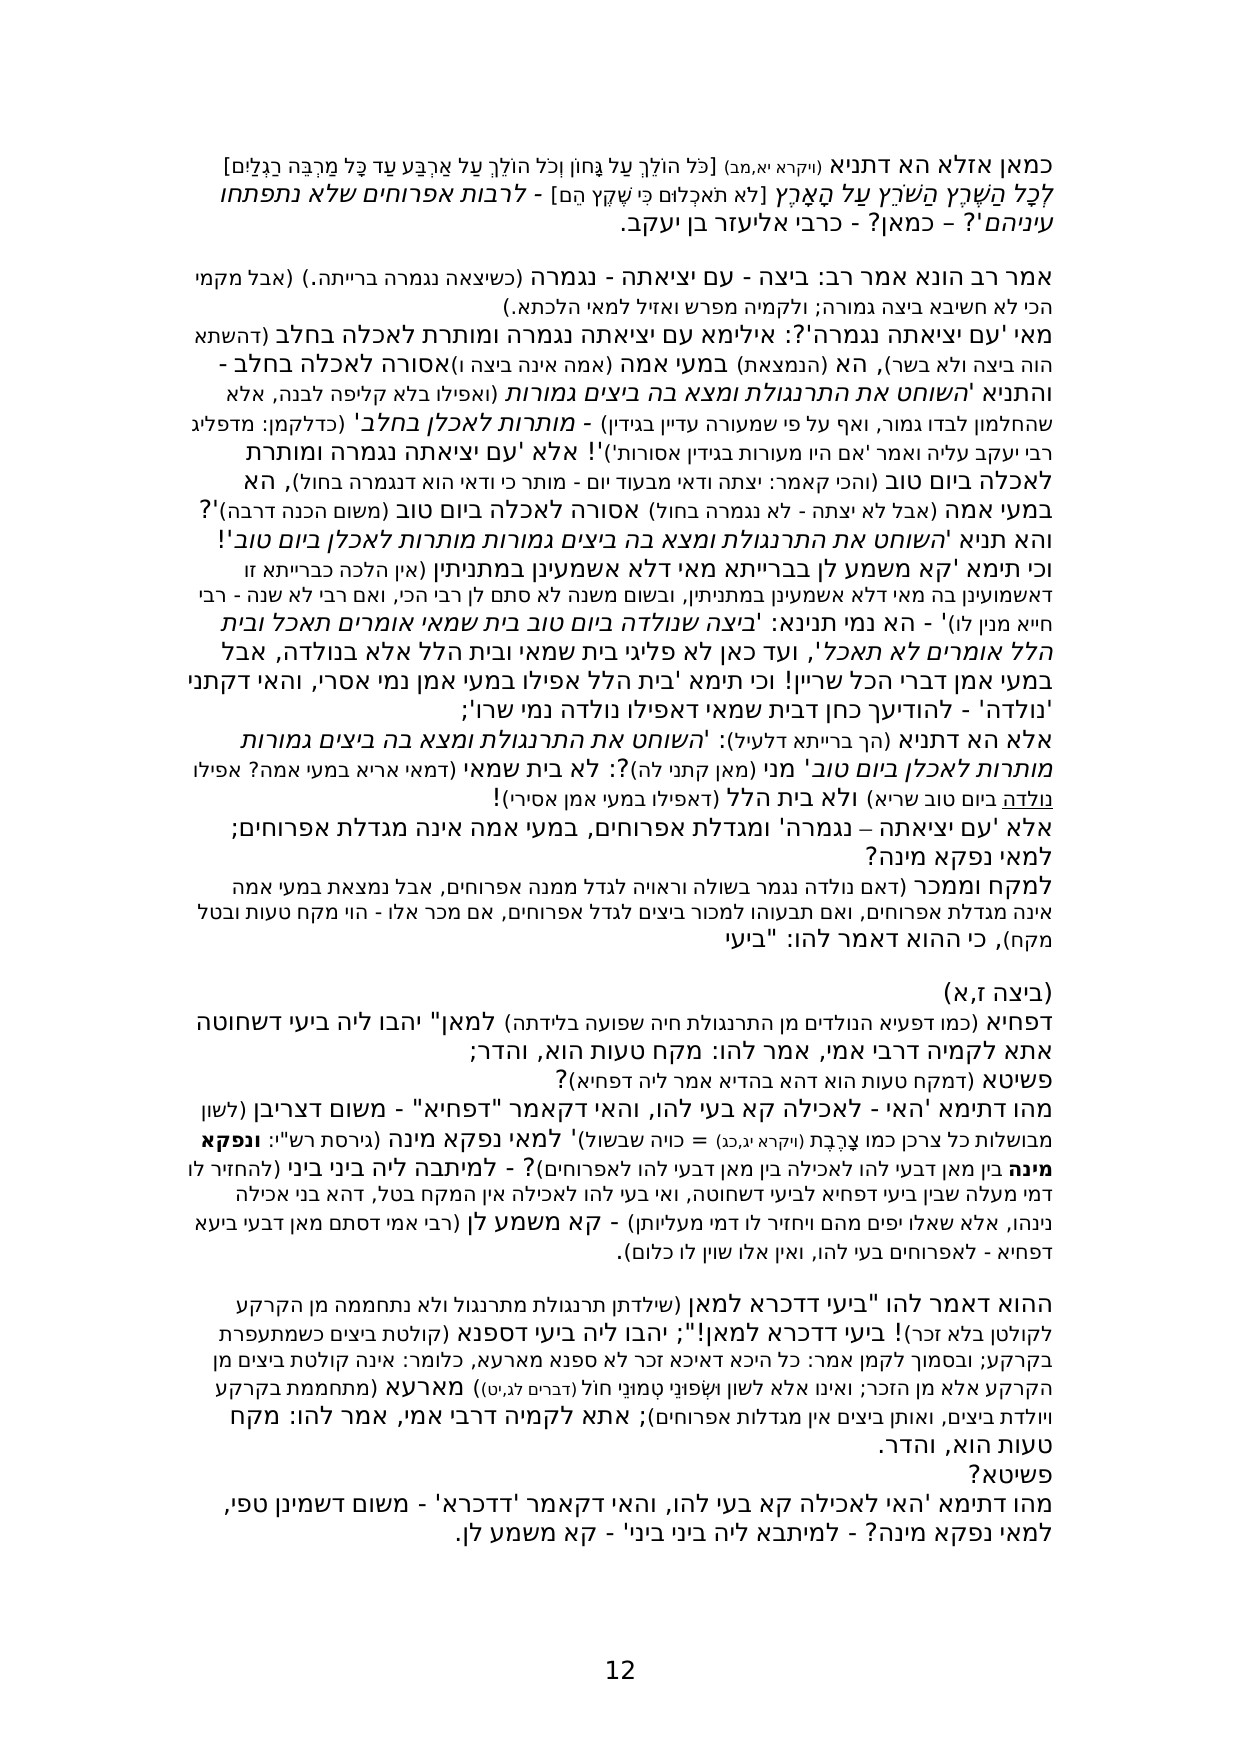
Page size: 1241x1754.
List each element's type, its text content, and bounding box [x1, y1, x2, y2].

text אתא לקמיה דרבי אמי, אמר להו: מקח טעות הוא, והדר; [187, 1036, 1053, 1065]
text מאי 'עם יציאתה נגמרה'?: אילימא עם יציאתה נגמרה ומותרת לאכלה בחלב (דהשתא הוה ביצה ולא בשר), הא (הנמצאת) במעי אמה (אמה אינה ביצה ו)אסורה לאכלה בחלב - והתניא 'השוחט את התרנגולת ומצא בה ביצים גמורות (ואפילו בלא קליפה לבנה, אלא שהחלמון לבדו גמור, ואף על פי שמעורה עדיין בגידין) - מותרות לאכלן בחלב' (כדלקמן: מדפליג רבי יעקב עליה ואמר 'אם היו מעורות בגידין אסורות')'! אלא 'עם יציאתה נגמרה ומותרת לאכלה ביום טוב (והכי קאמר: יצתה ודאי מבעוד יום - מותר כי ודאי הוא דנגמרה בחול), הא במעי אמה (אבל לא יצתה - לא נגמרה בחול) אסורה לאכלה ביום טוב (משום הכנה דרבה)'? והא תניא 'השוחט את התרנגולת ומצא בה ביצים גמורות מותרות לאכלן ביום טוב'! וכי תימא 'קא משמע לן בברייתא מאי דלא אשמעינן במתניתין (אין הלכה כברייתא זו דאשמועינן בה מאי דלא אשמעינן במתניתין, ובשום משנה לא סתם לן רבי הכי, ואם רבי לא שנה - רבי חייא מנין לו)' - הא נמי תנינא: 'ביצה שנולדה ביום טוב בית שמאי אומרים תאכל ובית הלל אומרים לא תאכל', ועד כאן לא פליגי בית שמאי ובית הלל אלא בנולדה, אבל במעי אמן דברי הכל שריין! וכי תימא 'בית הלל אפילו במעי אמן נמי אסרי, והאי דקתני 'נולדה' - להודיעך כחן דבית שמאי דאפילו נולדה נמי שרו'; [187, 320, 1053, 725]
text דפחיא (כמו דפעיא הנולדים מן התרנגולת חיה שפועה בלידתה) למאן" יהבו ליה ביעי דשחוטה [187, 1007, 1053, 1036]
text פשיטא (דמקח טעות הוא דהא בהדיא אמר ליה דפחיא)? [187, 1065, 1053, 1094]
text כמאן אזלא הא דתניא (ויקרא יא,מב) [כֹּל הוֹלֵךְ עַל גָּחוֹן וְכֹל הוֹלֵךְ עַל אַרְבַּע עַד כָּל מַרְבֵּה רַגְלַיִם] לְכָל הַשֶּׁרֶץ הַשֹּׁרֵץ עַל הָאָרֶץ [לֹא תֹאכְלוּם כִּי שֶׁקֶץ הֵם] - לרבות אפרוחים שלא נתפתחו עיניהם'? – כמאן? - כרבי אליעזר בן יעקב. [187, 150, 1053, 238]
text פשיטא? [187, 1460, 1053, 1489]
text מהו דתימא 'האי לאכילה קא בעי להו, והאי דקאמר 'דדכרא' - משום דשמינן טפי, למאי נפקא מינה? - למיתבא ליה ביני ביני' - קא משמע לן. [187, 1489, 1053, 1547]
text ההוא דאמר להו "ביעי דדכרא למאן (שילדתן תרנגולת מתרנגול ולא נתחממה מן הקרקע לקולטן בלא זכר)! ביעי דדכרא למאן!"; יהבו ליה ביעי דספנא (קולטת ביצים כשמתעפרת בקרקע; ובסמוך לקמן אמר: כל היכא דאיכא זכר לא ספנא מארעא, כלומר: אינה קולטת ביצים מן הקרקע אלא מן הזכר; ואינו אלא לשון וּשְׂפוּנֵי טְמוּנֵי חוֹל (דברים לג,יט)) מארעא (מתחממת בקרקע ויולדת ביצים, ואותן ביצים אין מגדלות אפרוחים); אתא לקמיה דרבי אמי, אמר להו: מקח טעות הוא, והדר. [187, 1289, 1053, 1460]
text (ביצה ז,א) [187, 978, 1053, 1007]
text למקח וממכר (דאם נולדה נגמר בשולה וראויה לגדל ממנה אפרוחים, אבל נמצאת במעי אמה אינה מגדלת אפרוחים, ואם תבעוהו למכור ביצים לגדל אפרוחים, אם מכר אלו - הוי מקח טעות ובטל מקח), כי ההוא דאמר להו: "ביעי [187, 871, 1053, 954]
text מהו דתימא 'האי - לאכילה קא בעי להו, והאי דקאמר "דפחיא" - משום דצריבן (לשון מבושלות כל צרכן כמו צָרֶבֶת (ויקרא יג,כג) = כויה שבשול)' למאי נפקא מינה (גירסת רש"י: ונפקא מינה בין מאן דבעי להו לאכילה בין מאן דבעי להו לאפרוחים)? - למיתבה ליה ביני ביני (להחזיר לו דמי מעלה שבין ביעי דפחיא לביעי דשחוטה, ואי בעי להו לאכילה אין המקח בטל, דהא בני אכילה נינהו, אלא שאלו יפים מהם ויחזיר לו דמי מעליותן) - קא משמע לן (רבי אמי דסתם מאן דבעי ביעא דפחיא - לאפרוחים בעי להו, ואין אלו שוין לו כלום). [187, 1094, 1053, 1265]
text למאי נפקא מינה? [187, 842, 1053, 871]
text אלא הא דתניא (הך ברייתא דלעיל): 'השוחט את התרנגולת ומצא בה ביצים גמורות מותרות לאכלן ביום טוב' מני (מאן קתני לה)?: לא בית שמאי (דמאי אריא במעי אמה? אפילו נולדה ביום טוב שריא) ולא בית הלל (דאפילו במעי אמן אסירי)! [187, 725, 1053, 813]
text אמר רב הונא אמר רב: ביצה - עם יציאתה - נגמרה (כשיצאה נגמרה ברייתה.) (אבל מקמי הכי לא חשיבא ביצה גמורה; ולקמיה מפרש ואזיל למאי הלכתא.) [187, 262, 1053, 320]
text אלא 'עם יציאתה – נגמרה' ומגדלת אפרוחים, במעי אמה אינה מגדלת אפרוחים; [187, 813, 1053, 842]
